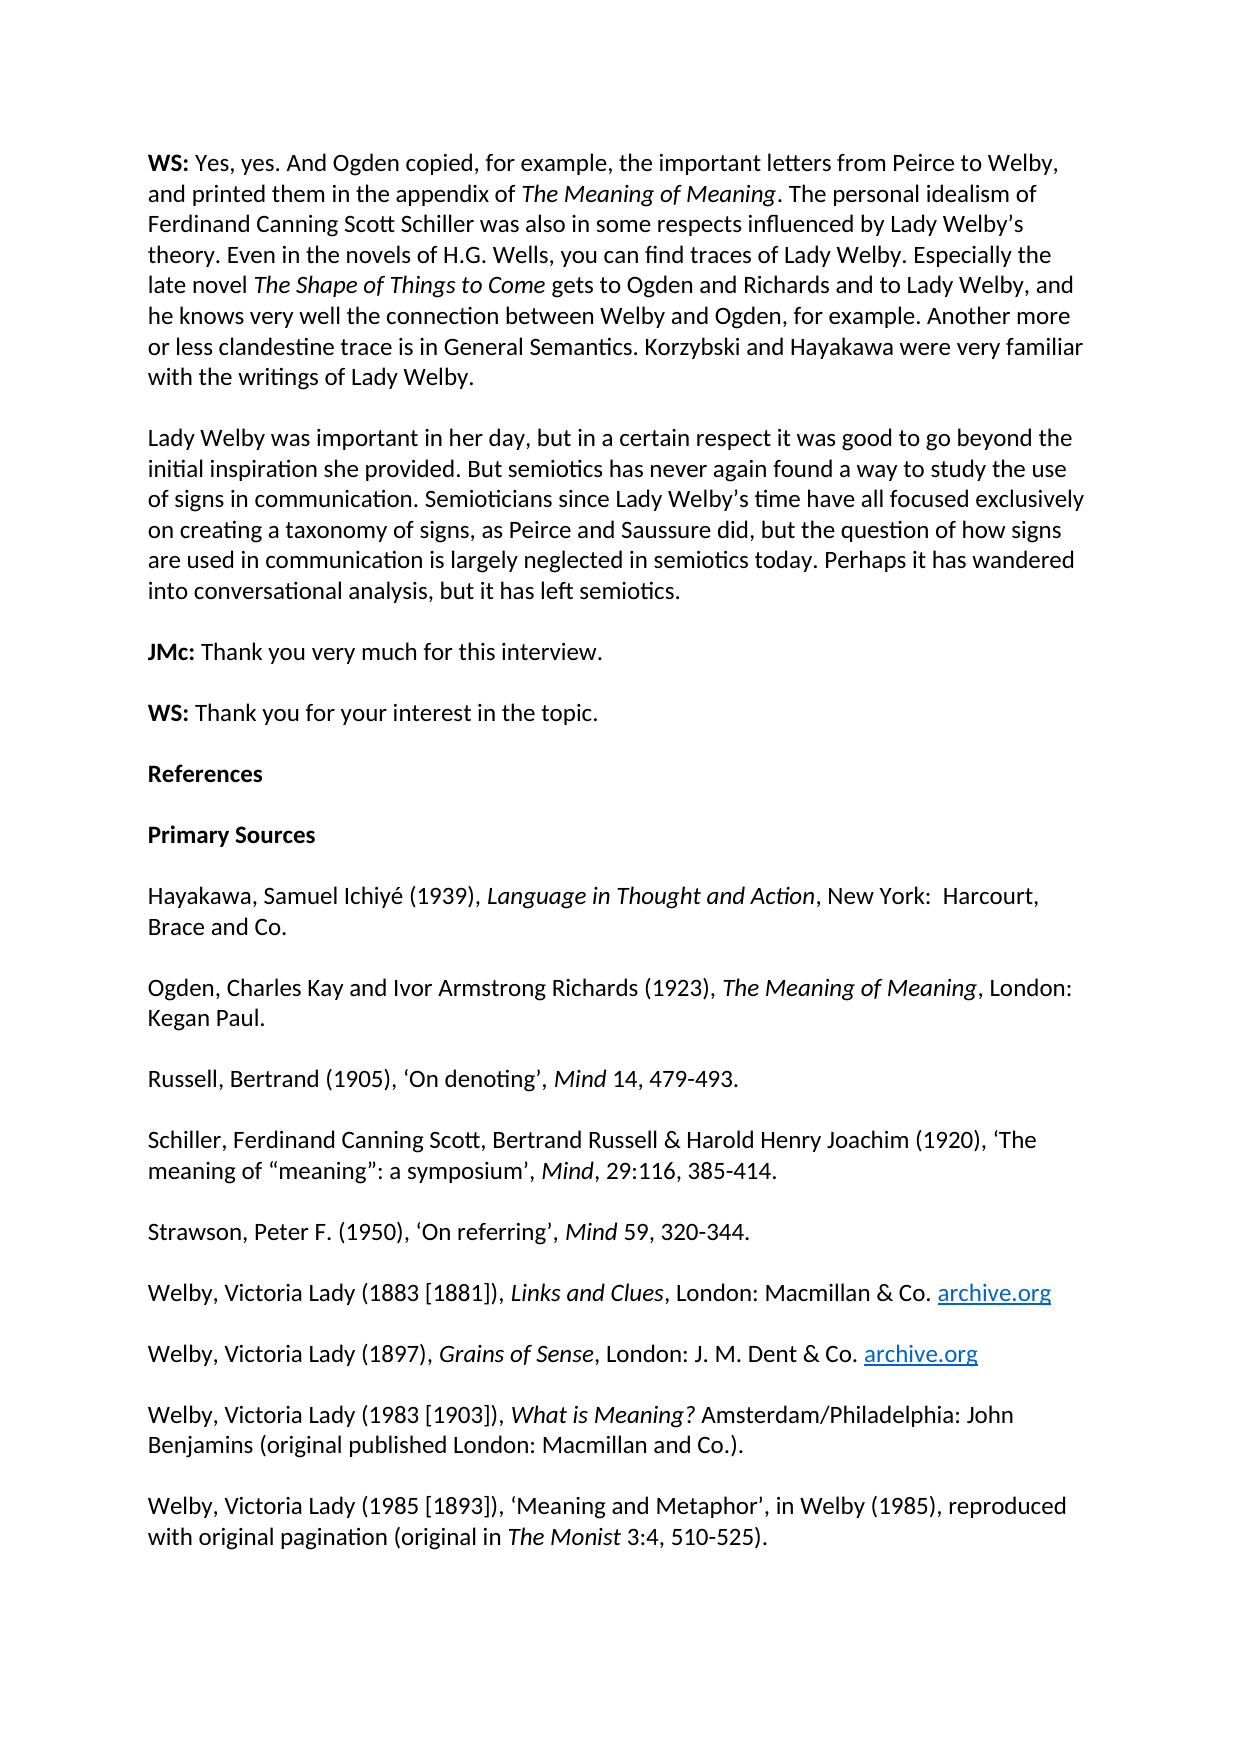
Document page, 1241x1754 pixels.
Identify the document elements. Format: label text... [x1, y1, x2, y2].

text WS: Thank you for your interest in the topic. [148, 697, 1093, 727]
text Hayakawa, Samuel Ichiyé (1939), Language in Thought and Action, New York: ‎ Harcourt, Brace and Co. [148, 880, 1093, 941]
text Russell, Bertrand (1905), ‘On denoting’, Mind 14, 479-493. [148, 1063, 1093, 1094]
text Welby, Victoria Lady (1983 [1903]), What is Meaning? Amsterdam/Philadelphia: John Benjamins (original published London: Macmillan and Co.). [148, 1399, 1093, 1460]
text Lady Welby was important in her day, but in a certain respect it was good to go beyond the initial inspiration she provided. But semiotics has never again found a way to study the use of signs in communication. Semioticians since Lady Welby’s time have all focused exclusively on creating a taxonomy of signs, as Peirce and Saussure did, but the question of how signs are used in communication is largely neglected in semiotics today. Perhaps it has wandered into conversational analysis, but it has left semiotics. [148, 422, 1093, 605]
text Ogden, Charles Kay and Ivor Armstrong Richards (1923), The Meaning of Meaning, London: Kegan Paul. [148, 972, 1093, 1033]
text Strawson, Peter F. (1950), ‘On referring’, Mind 59, 320-344. [148, 1216, 1093, 1246]
text Welby, Victoria Lady (1985 [1893]), ‘Meaning and Metaphor’, in Welby (1985), reproduced with original pagination (original in The Monist 3:4, 510-525). [148, 1491, 1093, 1552]
text WS: Yes, yes. And Ogden copied, for example, the important letters from Peirce to Welby, and printed them in the appendix of The Meaning of Meaning. The personal idealism of Ferdinand Canning Scott Schiller was also in some respects influenced by Lady Welby’s theory. Even in the novels of H.G. Wells, you can find traces of Lady Welby. Especially the late novel The Shape of Things to Come gets to Ogden and Richards and to Lady Welby, and he knows very well the connection between Welby and Ogden, for example. Another more or less clandestine trace is in General Semantics. Korzybski and Hayakawa were very familiar with the writings of Lady Welby. [148, 148, 1093, 392]
text Primary Sources [148, 819, 1093, 849]
text Welby, Victoria Lady (1883 [1881]), Links and Clues, London: Macmillan & Co. archive.org [148, 1277, 1093, 1307]
text Schiller, Ferdinand Canning Scott, Bertrand Russell & Harold Henry Joachim (1920), ‘The meaning of “meaning”: a symposium’, Mind, 29:116, 385-414. [148, 1124, 1093, 1185]
text References [148, 758, 1093, 788]
text Welby, Victoria Lady (1897), Grains of Sense, London: J. M. Dent & Co. archive.org [148, 1338, 1093, 1368]
text JMc: Thank you very much for this interview. [148, 636, 1093, 666]
